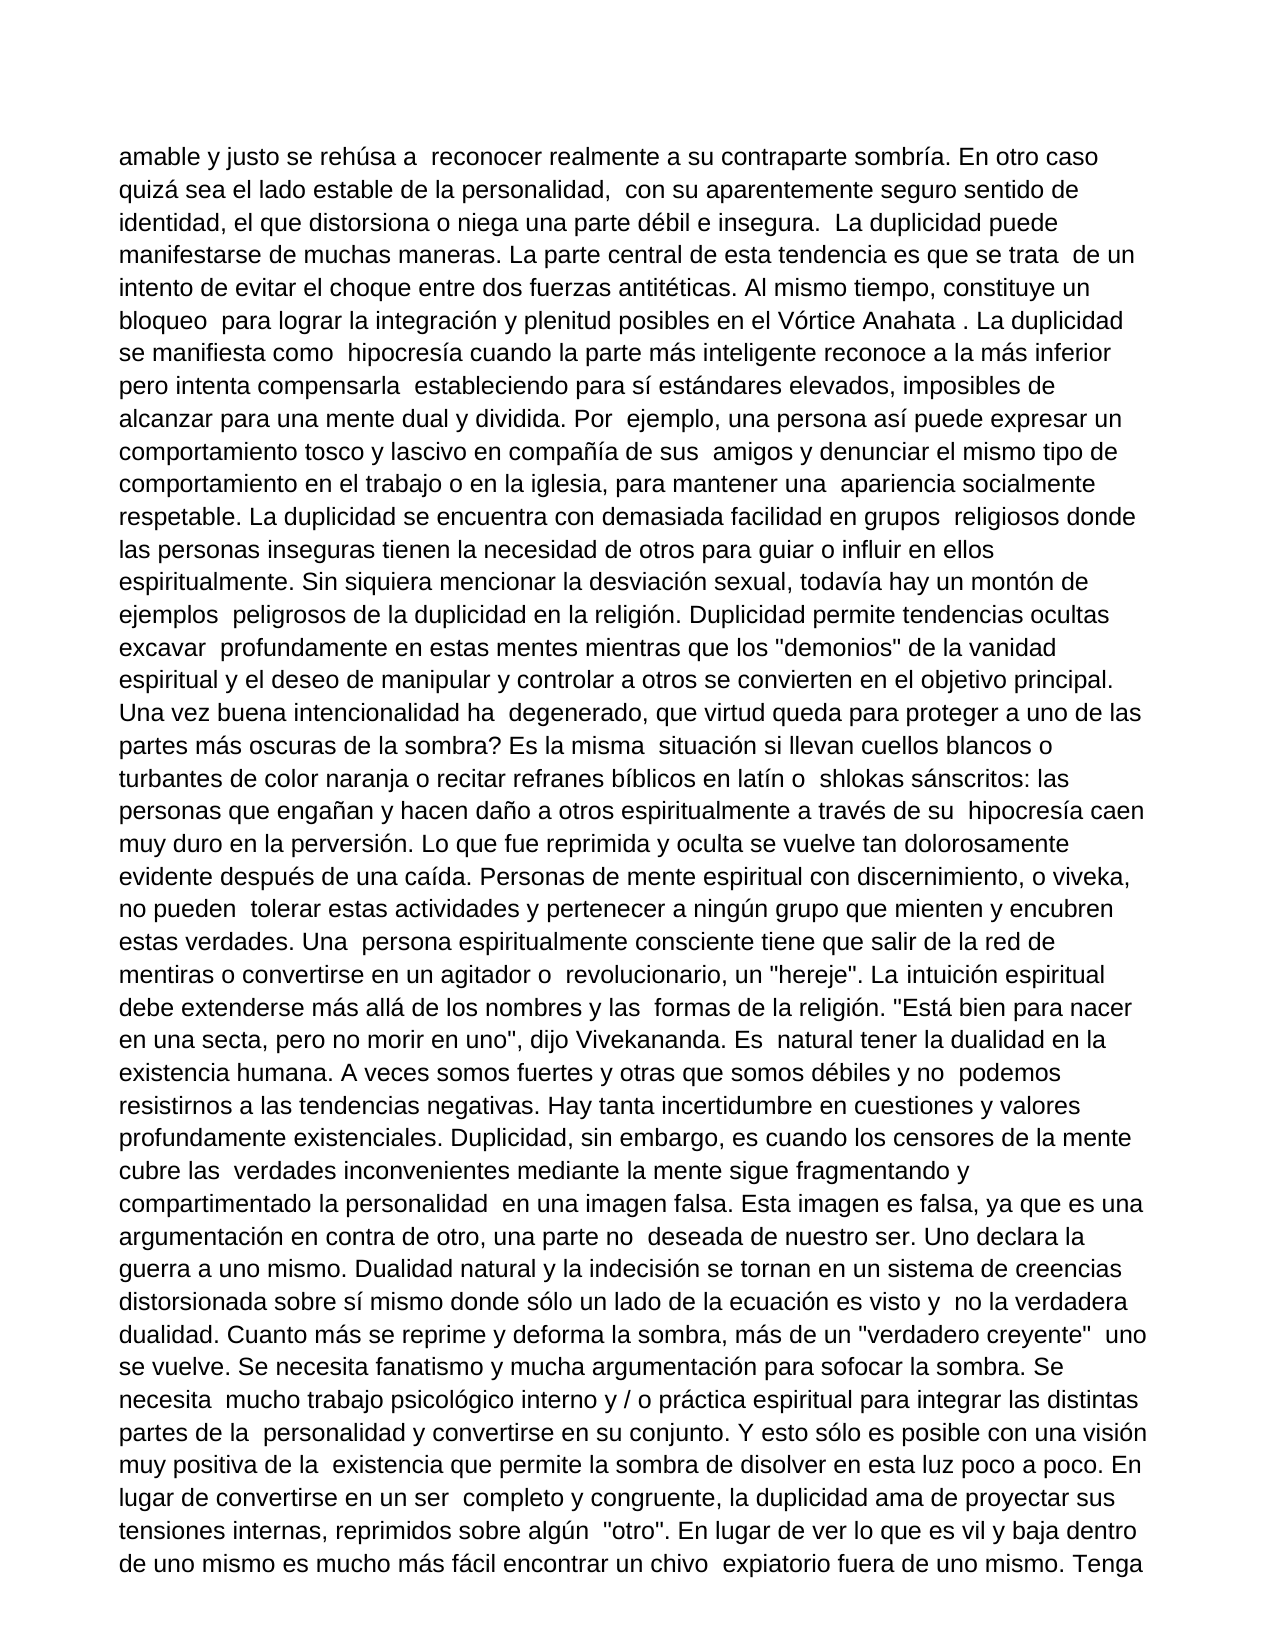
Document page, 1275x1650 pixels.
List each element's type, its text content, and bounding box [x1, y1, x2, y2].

text amable y justo se rehúsa a reconocer realmente a su contraparte sombría. En otro caso quizá sea el lado estable de la personalidad, con su aparentemente seguro sentido de identidad, el que distorsiona o niega una parte débil e insegura. La duplicidad puede manifestarse de muchas maneras. La parte central de esta tendencia es que se trata de un intento de evitar el choque entre dos fuerzas antitéticas. Al mismo tiempo, constituye un bloqueo para lograr la integración y plenitud posibles en el Vórtice Anahata . La duplicidad se manifiesta como hipocresía cuando la parte más inteligente reconoce a la más inferior pero intenta compensarla estableciendo para sí estándares elevados, imposibles de alcanzar para una mente dual y dividida. Por ejemplo, una persona así puede expresar un comportamiento tosco y lascivo en compañía de sus amigos y denunciar el mismo tipo de comportamiento en el trabajo o en la iglesia, para mantener una apariencia socialmente respetable. La duplicidad se encuentra con demasiada facilidad en grupos religiosos donde las personas inseguras tienen la necesidad de otros para guiar o influir en ellos espiritualmente. Sin siquiera mencionar la desviación sexual, todavía hay un montón de ejemplos peligrosos de la duplicidad en la religión. Duplicidad permite tendencias ocultas excavar profundamente en estas mentes mientras que los "demonios" de la vanidad espiritual y el deseo de manipular y controlar a otros se convierten en el objetivo principal. Una vez buena intencionalidad ha degenerado, que virtud queda para proteger a uno de las partes más oscuras de la sombra? Es la misma situación si llevan cuellos blancos o turbantes de color naranja o recitar refranes bíblicos en latín o shlokas sánscritos: las personas que engañan y hacen daño a otros espiritualmente a través de su hipocresía caen muy duro en la perversión. Lo que fue reprimida y oculta se vuelve tan dolorosamente evidente después de una caída. Personas de mente espiritual con discernimiento, o viveka, no pueden tolerar estas actividades y pertenecer a ningún grupo que mienten y encubren estas verdades. Una persona espiritualmente consciente tiene que salir de la red de mentiras o convertirse en un agitador o revolucionario, un "hereje". La intuición espiritual debe extenderse más allá de los nombres y las formas de la religión. "Está bien para nacer en una secta, pero no morir en uno", dijo Vivekananda. Es natural tener la dualidad en la existencia humana. A veces somos fuertes y otras que somos débiles y no podemos resistirnos a las tendencias negativas. Hay tanta incertidumbre en cuestiones y valores profundamente existenciales. Duplicidad, sin embargo, es cuando los censores de la mente cubre las verdades inconvenientes mediante la mente sigue fragmentando y compartimentado la personalidad en una imagen falsa. Esta imagen es falsa, ya que es una argumentación en contra de otro, una parte no deseada de nuestro ser. Uno declara la guerra a uno mismo. Dualidad natural y la indecisión se tornan en un sistema de creencias distorsionada sobre sí mismo donde sólo un lado de la ecuación es visto y no la verdadera dualidad. Cuanto más se reprime y deforma la sombra, más de un "verdadero creyente" uno se vuelve. Se necesita fanatismo y mucha argumentación para sofocar la sombra. Se necesita mucho trabajo psicológico interno y / o práctica espiritual para integrar las distintas partes de la personalidad y convertirse en su conjunto. Y esto sólo es posible con una visión muy positiva de la existencia que permite la sombra de disolver en esta luz poco a poco. En lugar de convertirse en un ser completo y congruente, la duplicidad ama de proyectar sus tensiones internas, reprimidos sobre algún "otro". En lugar de ver lo que es vil y baja dentro de uno mismo es mucho más fácil encontrar un chivo expiatorio fuera de uno mismo. Tenga [118, 142, 1149, 1577]
